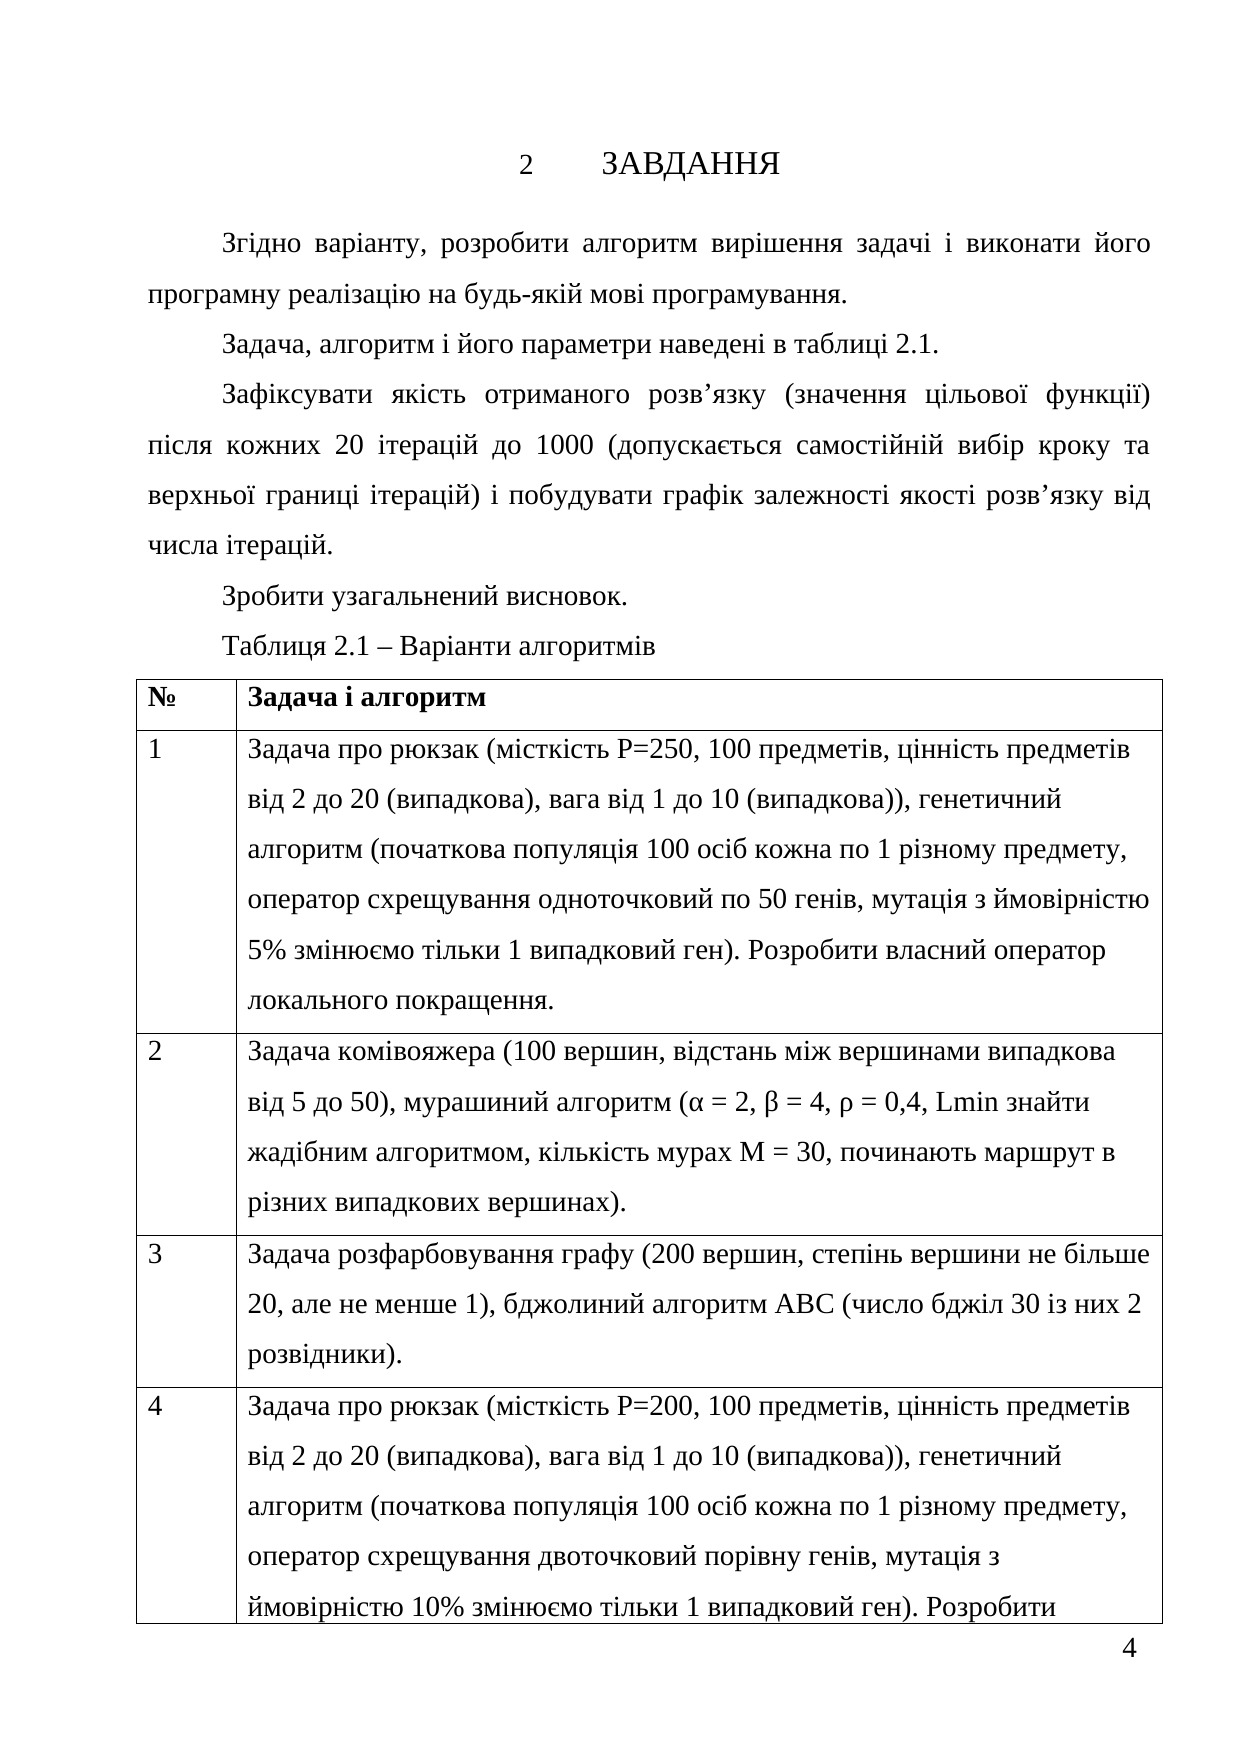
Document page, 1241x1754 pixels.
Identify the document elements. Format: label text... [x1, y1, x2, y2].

table_cell 3 [137, 1236, 236, 1387]
table_cell Задача розфарбовування графу (200 вершин, степінь вершини не більше 20, але не менше 1), бджолиний алгоритм ABC (число бджіл 30 із них 2 розвідники). [237, 1236, 1162, 1387]
text Зафіксувати якість отриманого розвʼязку (значення цільової функції) після кожних 20 ітерацій до 1000 (допускається самостійній вибір кроку та верхньої границі ітерацій) і побудувати графік залежності якості розвʼязку від числа ітерацій. [148, 377, 1152, 561]
table_cell Задача про рюкзак (місткість P=200, 100 предметів, цінність предметів від 2 до 20 (випадкова), вага від 1 до 10 (випадкова)), генетичний алгоритм (початкова популяція 100 осіб кожна по 1 різному предмету, оператор схрещування двоточковий порівну генів, мутація з ймовірністю 10% змінюємо тільки 1 випадковий ген). Розробити [237, 1388, 1162, 1622]
table_cell Задача комівояжера (100 вершин, відстань між вершинами випадкова від 5 до 50), мурашиний алгоритм (α = 2, β = 4, ρ = 0,4, Lmin знайти жадібним алгоритмом, кількість мурах М = 30, починають маршрут в різних випадкових вершинах). [237, 1034, 1162, 1235]
text Згідно варіанту, розробити алгоритм вирішення задачі і виконати його програмну реалізацію на будь-якій мові програмування. [148, 226, 1152, 309]
text Таблиця 2.1 – Варіанти алгоритмів [148, 628, 1152, 662]
table_cell Задача про рюкзак (місткість P=250, 100 предметів, цінність предметів від 2 до 20 (випадкова), вага від 1 до 10 (випадкова)), генетичний алгоритм (початкова популяція 100 осіб кожна по 1 різному предмету, оператор схрещування одноточковий по 50 генів, мутація з ймовірністю 5% змінюємо тільки 1 випадковий ген). Розробити власний оператор локального покращення. [237, 731, 1162, 1032]
table_header Задача і алгоритм [237, 680, 1162, 730]
table_cell 2 [137, 1034, 236, 1235]
table_header № [137, 680, 236, 730]
subtitle Завдання [148, 143, 1152, 181]
text Задача, алгоритм і його параметри наведені в таблиці 2.1. [148, 326, 1152, 360]
table_cell 4 [137, 1388, 236, 1622]
text Зробити узагальнений висновок. [148, 578, 1152, 611]
table_cell 1 [137, 731, 236, 1032]
